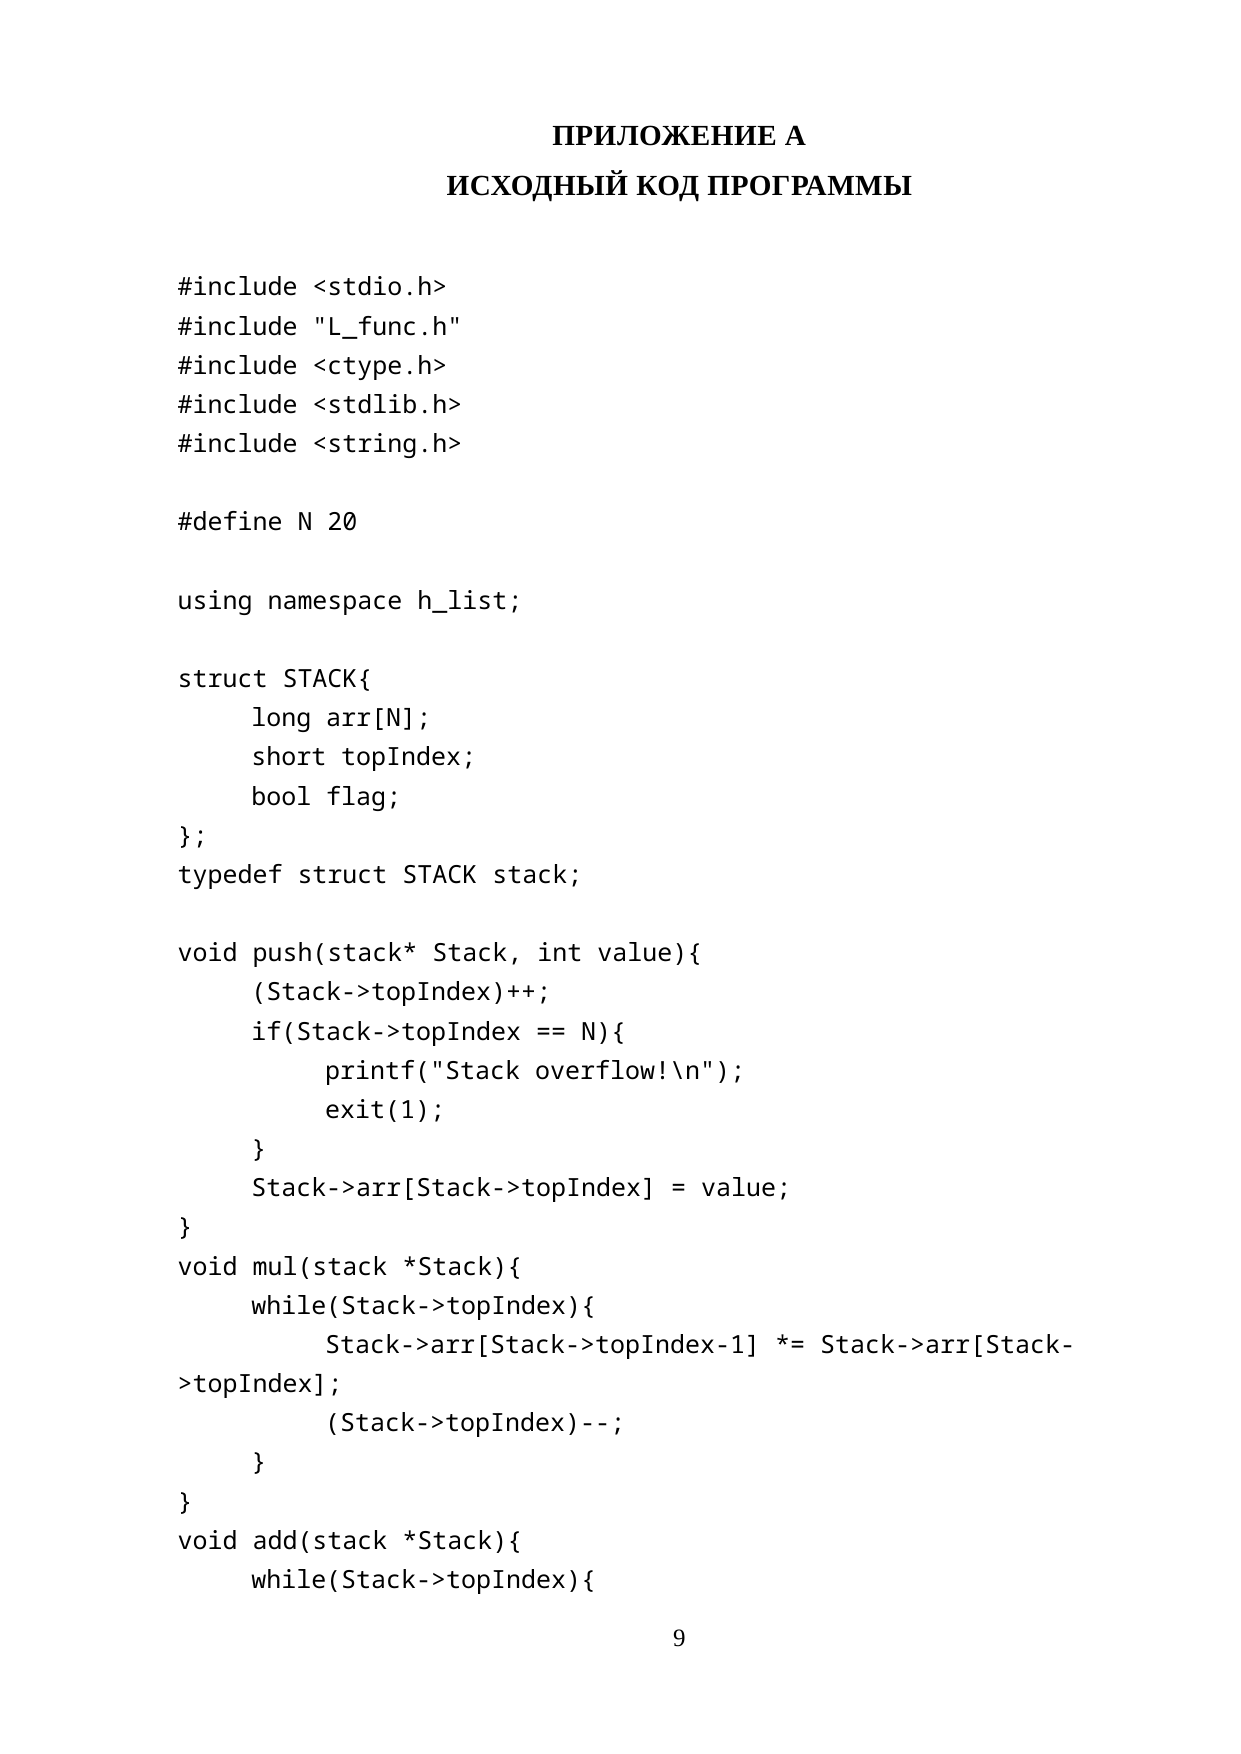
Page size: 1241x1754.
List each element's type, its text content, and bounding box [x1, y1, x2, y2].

text (Stack->topIndex)++; [177, 974, 1181, 1008]
text #include "L_func.h" [177, 308, 1181, 342]
text bool flag; [177, 778, 1181, 812]
text printf("Stack overflow!\n"); [177, 1052, 1181, 1086]
text while(Stack->topIndex){ [177, 1562, 1181, 1596]
text Stack->arr[Stack->topIndex] = value; [177, 1170, 1181, 1204]
text #define N 20 [177, 504, 1181, 538]
text if(Stack->topIndex == N){ [177, 1013, 1181, 1047]
text void push(stack* Stack, int value){ [177, 935, 1181, 969]
text while(Stack->topIndex){ [177, 1287, 1181, 1321]
text Исходный код программы [177, 168, 1181, 202]
text } [177, 1483, 1181, 1517]
text void add(stack *Stack){ [177, 1522, 1181, 1556]
text using namespace h_list; [177, 582, 1181, 616]
text void mul(stack *Stack){ [177, 1248, 1181, 1282]
text struct STACK{ [177, 661, 1181, 695]
text #include <stdio.h> [177, 269, 1181, 303]
text #include <ctype.h> [177, 347, 1181, 381]
text (Stack->topIndex)--; [177, 1405, 1181, 1439]
text #include <stdlib.h> [177, 387, 1181, 421]
text } [177, 1131, 1181, 1165]
text #include <string.h> [177, 426, 1181, 460]
text long arr[N]; [177, 700, 1181, 734]
text } [177, 1209, 1181, 1243]
text short topIndex; [177, 739, 1181, 773]
text } [177, 1444, 1181, 1478]
text exit(1); [177, 1092, 1181, 1126]
text Stack->arr[Stack->topIndex-1] *= Stack->arr[Stack->topIndex]; [177, 1327, 1181, 1400]
text Приложение а [177, 118, 1181, 152]
text typedef struct STACK stack; [177, 857, 1181, 891]
text }; [177, 817, 1181, 851]
